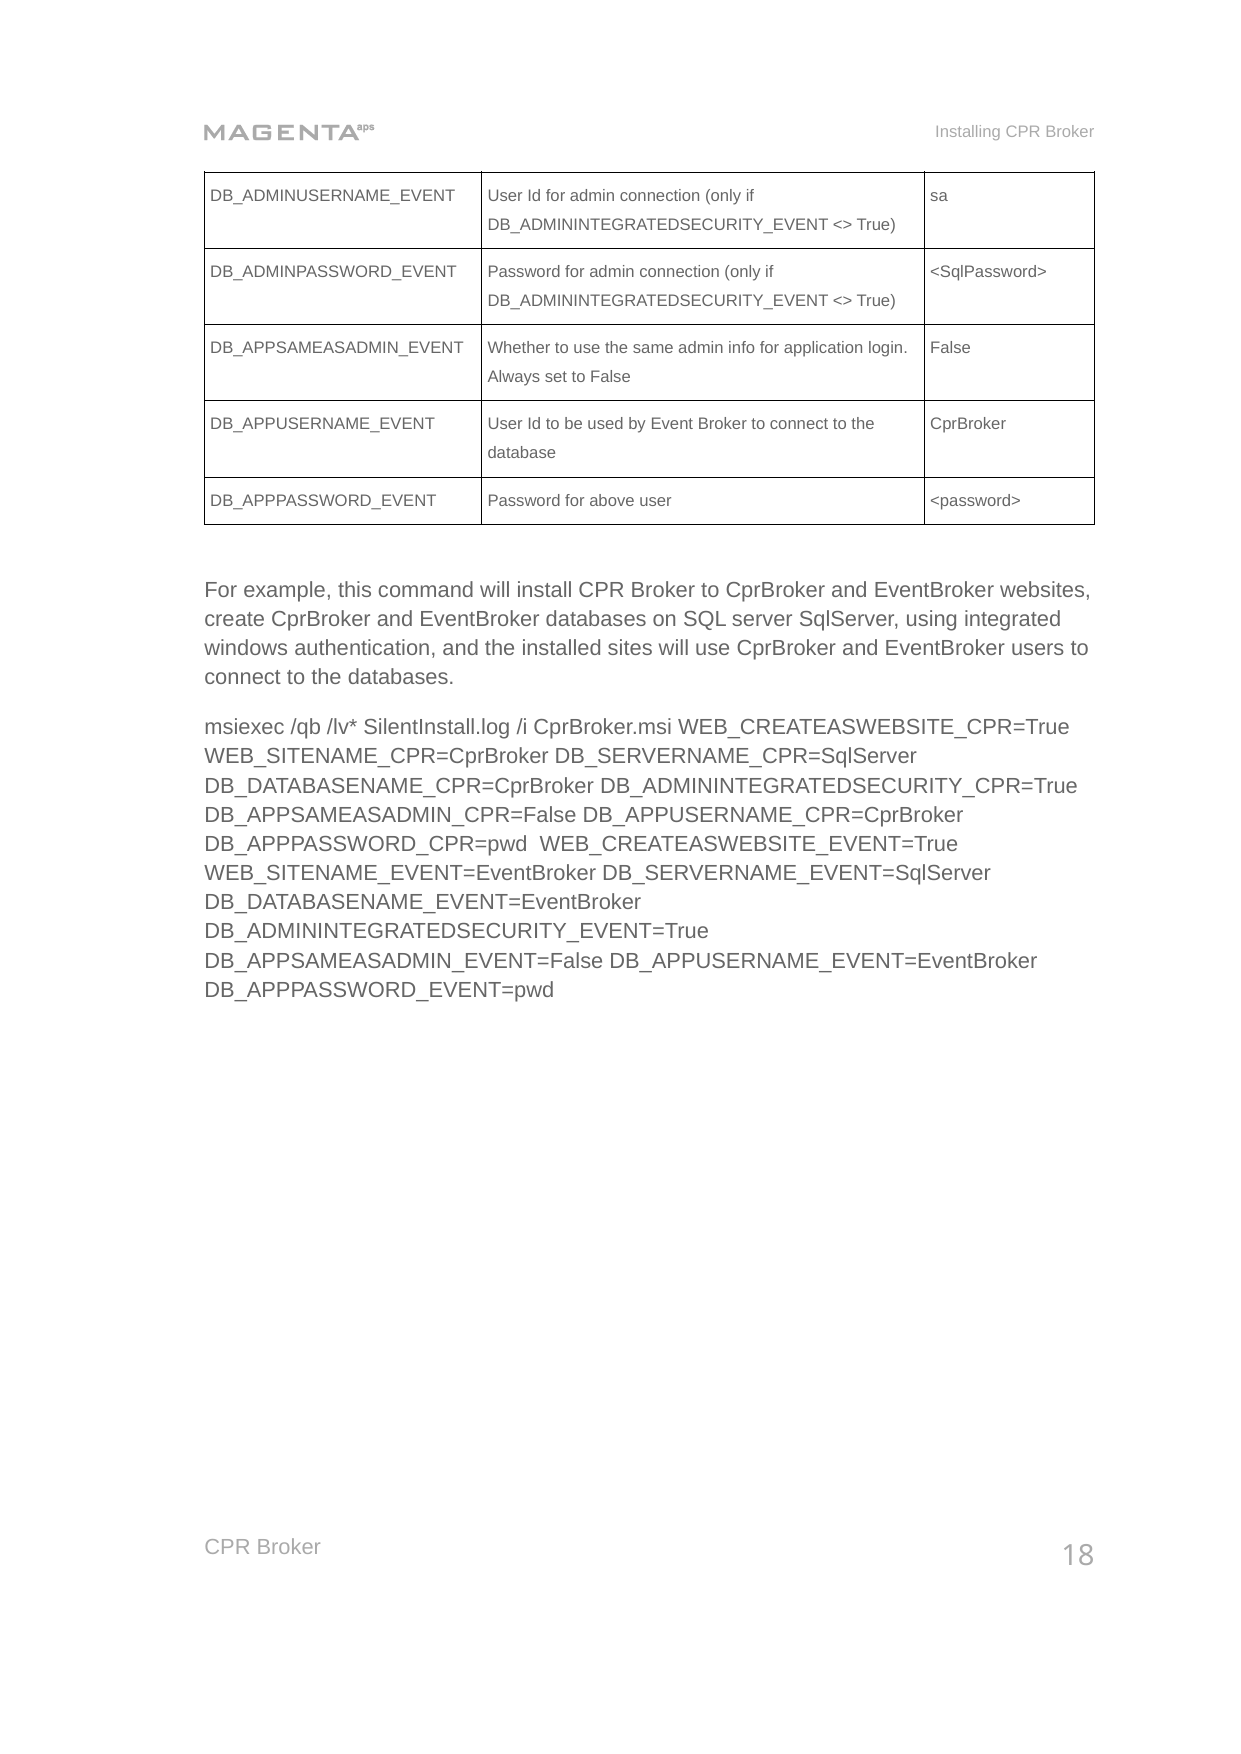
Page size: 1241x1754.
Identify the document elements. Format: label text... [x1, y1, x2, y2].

table_cell CprBroker [925, 401, 1094, 476]
text msiexec /qb /lv* SilentInstall.log /i CprBroker.msi WEB_CREATEASWEBSITE_CPR=True WEB_SITENAME_CPR=CprBroker DB_SERVERNAME_CPR=SqlServer DB_DATABASENAME_CPR=CprBroker DB_ADMININTEGRATEDSECURITY_CPR=True DB_APPSAMEASADMIN_CPR=False DB_APPUSERNAME_CPR=CprBroker DB_APPPASSWORD_CPR=pwd WEB_CREATEASWEBSITE_EVENT=True WEB_SITENAME_EVENT=EventBroker DB_SERVERNAME_EVENT=SqlServer DB_DATABASENAME_EVENT=EventBroker DB_ADMININTEGRATEDSECURITY_EVENT=True DB_APPSAMEASADMIN_EVENT=False DB_APPUSERNAME_EVENT=EventBroker DB_APPPASSWORD_EVENT=pwd [204, 711, 1094, 1003]
table_cell sa [925, 173, 1094, 248]
table_cell DB_ADMINPASSWORD_EVENT [205, 249, 481, 324]
table_cell DB_APPPASSWORD_EVENT [205, 478, 481, 523]
table_cell DB_APPSAMEASADMIN_EVENT [205, 325, 481, 400]
table_cell User Id to be used by Event Broker to connect to the database [482, 401, 924, 476]
table_cell <password> [925, 478, 1094, 523]
table_cell Password for above user [482, 478, 924, 523]
table_cell <SqlPassword> [925, 249, 1094, 324]
table_cell User Id for admin connection (only if DB_ADMININTEGRATEDSECURITY_EVENT <> True) [482, 173, 924, 248]
table_cell Password for admin connection (only if DB_ADMININTEGRATEDSECURITY_EVENT <> True) [482, 249, 924, 324]
text For example, this command will install CPR Broker to CprBroker and EventBroker websites, create CprBroker and EventBroker databases on SQL server SqlServer, using integrated windows authentication, and the installed sites will use CprBroker and EventBroker users to connect to the databases. [204, 574, 1094, 691]
table_cell DB_ADMINUSERNAME_EVENT [205, 173, 481, 248]
table_cell DB_APPUSERNAME_EVENT [205, 401, 481, 476]
table_cell False [925, 325, 1094, 400]
table_cell Whether to use the same admin info for application login. Always set to False [482, 325, 924, 400]
